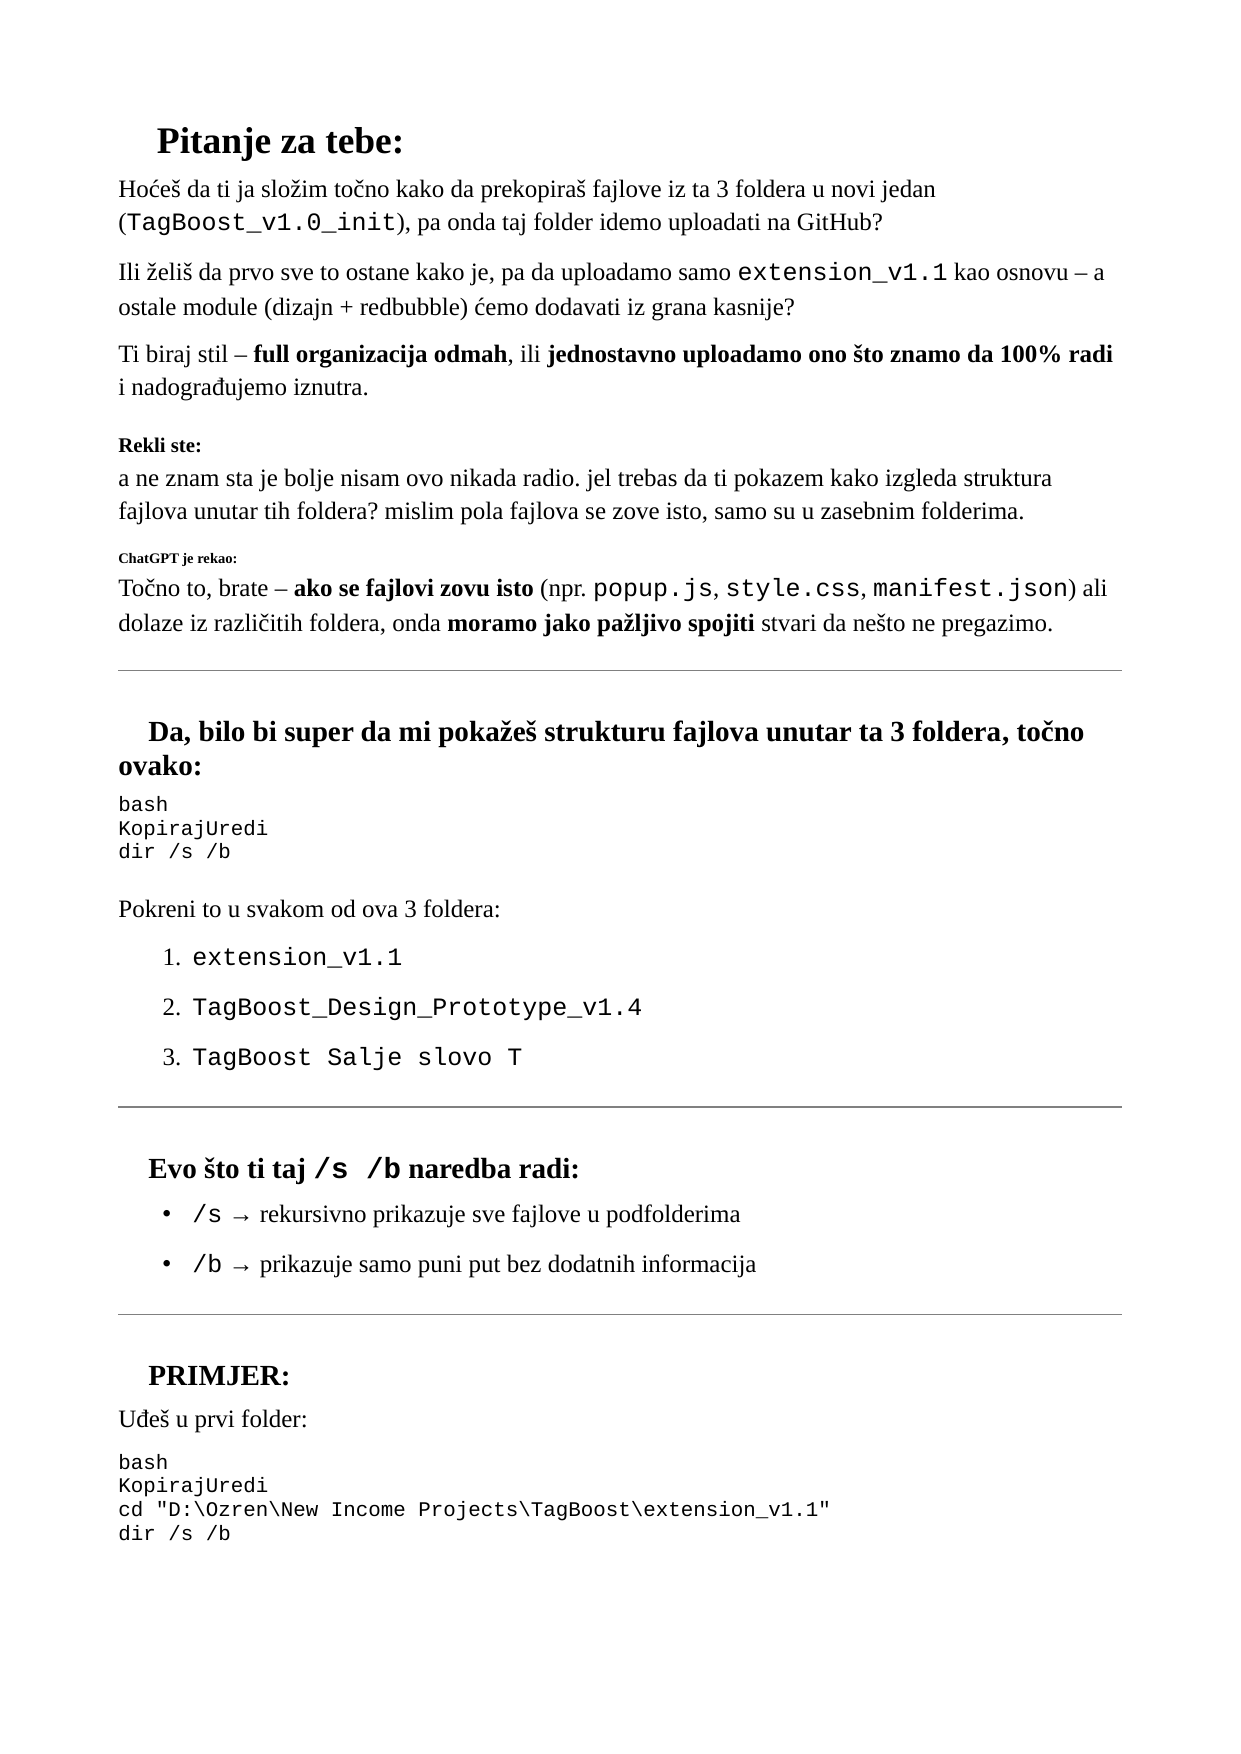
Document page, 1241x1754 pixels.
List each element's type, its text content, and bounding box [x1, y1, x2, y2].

subtitle 📌 Evo što ti taj /s /b naredba radi: [118, 1151, 1122, 1187]
text cd "D:\Ozren\New Income Projects\TagBoost\extension_v1.1" [118, 1499, 1122, 1523]
text Pokreni to u svakom od ova 3 foldera: [118, 894, 1122, 923]
list extension_v1.1 [162, 942, 1122, 973]
list TagBoost_Design_Prototype_v1.4 [162, 992, 1122, 1023]
list /b → prikazuje samo puni put bez dodatnih informacija [162, 1249, 1122, 1280]
text Uđeš u prvi folder: [118, 1404, 1122, 1433]
text KopirajUredi [118, 818, 1122, 841]
subtitle ✅ Da, bilo bi super da mi pokažeš strukturu fajlova unutar ta 3 foldera, točno ovako: [118, 714, 1122, 781]
text Točno to, brate – ako se fajlovi zovu isto (npr. popup.js, style.css, manifest.json) ali dolaze iz različitih foldera, onda moramo jako pažljivo spojiti stvari da nešto ne pregazimo. [118, 573, 1122, 637]
text bash [118, 1452, 1122, 1476]
list TagBoost Salje slovo T [162, 1042, 1122, 1073]
text Hoćeš da ti ja složim točno kako da prekopiraš fajlove iz ta 3 foldera u novi jedan (TagBoost_v1.0_init), pa onda taj folder idemo uploadati na GitHub? [118, 174, 1122, 238]
subtitle ChatGPT je rekao: [118, 550, 1122, 567]
text a ne znam sta je bolje nisam ovo nikada radio. jel trebas da ti pokazem kako izgleda struktura fajlova unutar tih foldera? mislim pola fajlova se zove isto, samo su u zasebnim folderima. [118, 463, 1122, 525]
text dir /s /b [118, 1523, 1122, 1546]
list /s → rekursivno prikazuje sve fajlove u podfolderima [162, 1199, 1122, 1230]
text Ti biraj stil – full organizacija odmah, ili jednostavno uploadamo ono što znamo da 100% radi i nadograđujemo iznutra. [118, 339, 1122, 401]
text dir /s /b [118, 841, 1122, 865]
text KopirajUredi [118, 1476, 1122, 1499]
text Ili želiš da prvo sve to ostane kako je, pa da uploadamo samo extension_v1.1 kao osnovu – a ostale module (dizajn + redbubble) ćemo dodavati iz grana kasnije? [118, 257, 1122, 321]
subtitle ✅ PRIMJER: [118, 1358, 1122, 1392]
text bash [118, 794, 1122, 818]
subtitle 💡 Pitanje za tebe: [118, 118, 1122, 161]
subtitle Rekli ste: [118, 433, 1122, 457]
